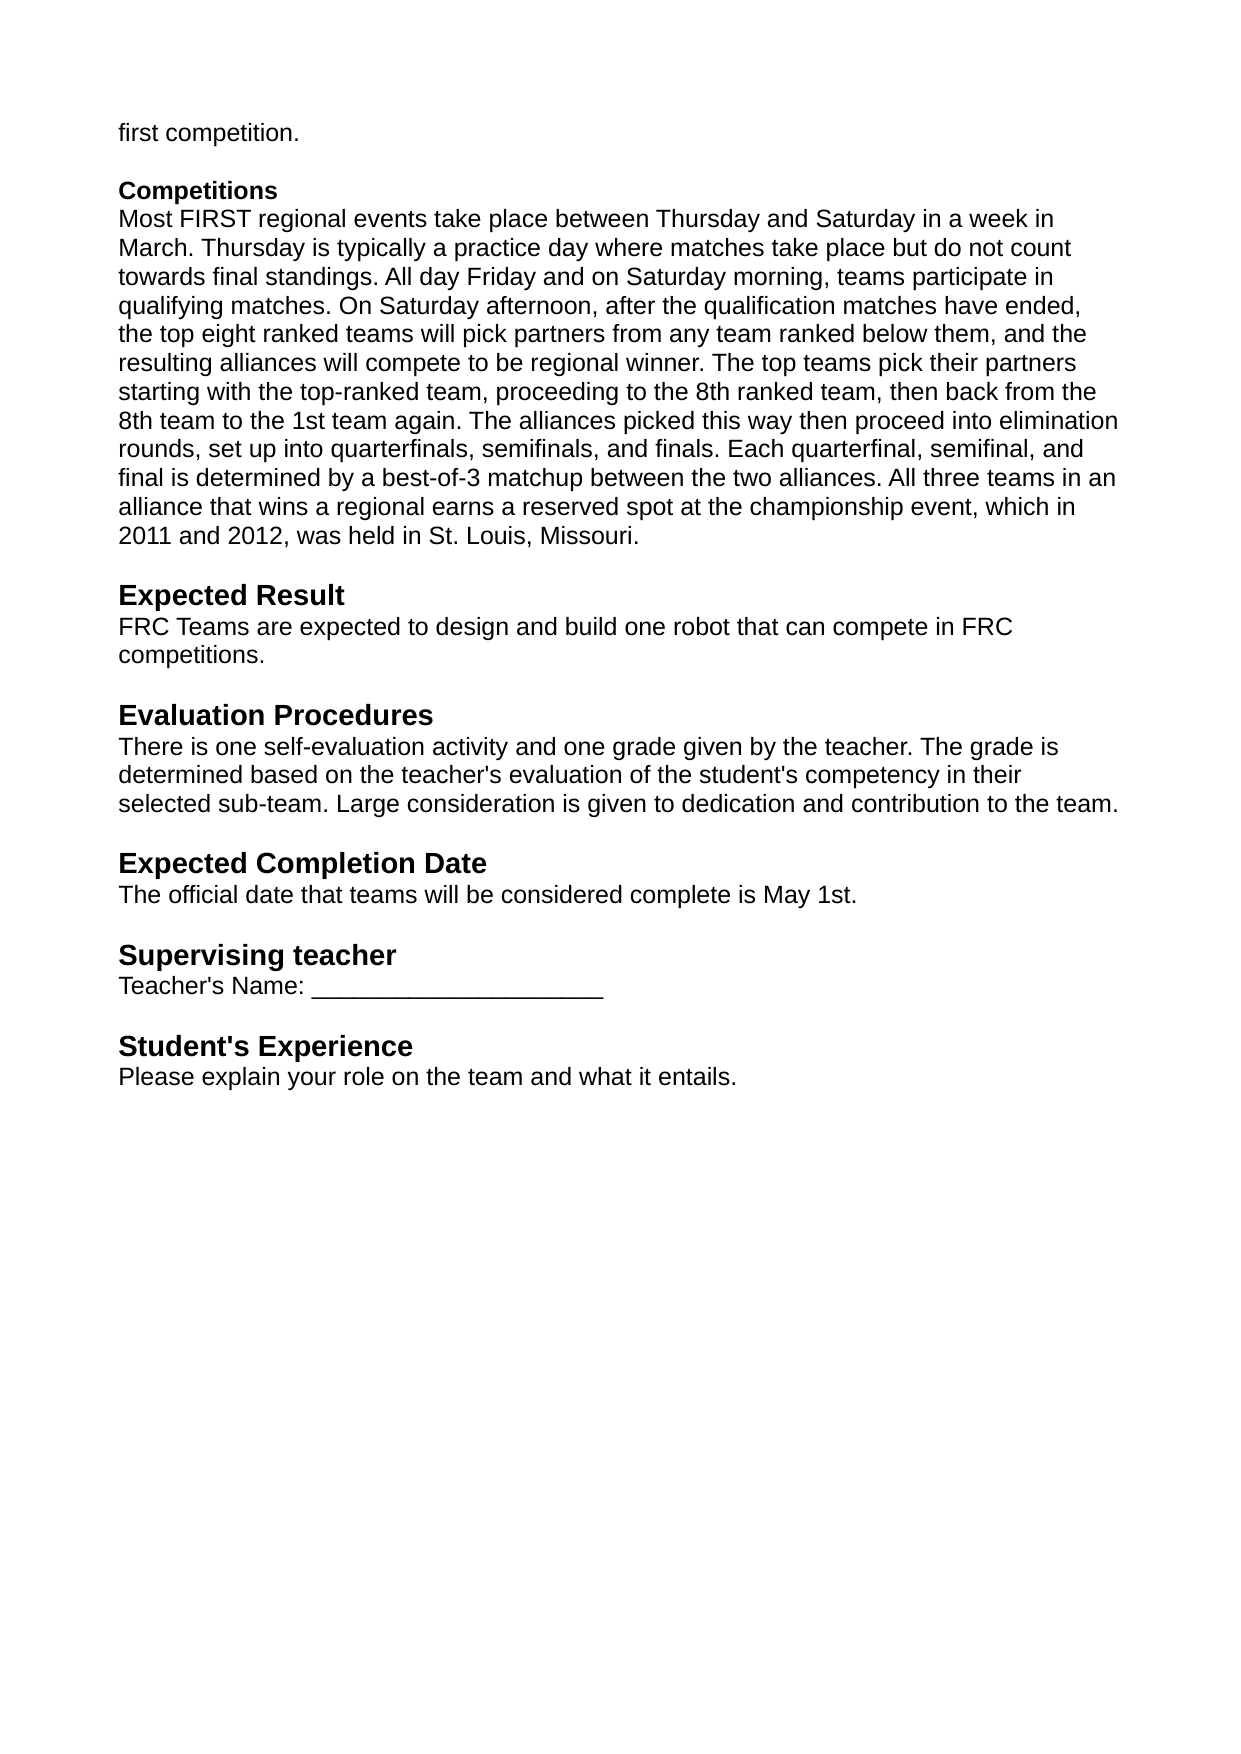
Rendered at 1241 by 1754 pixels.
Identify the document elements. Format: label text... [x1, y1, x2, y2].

text Expected Completion Date [118, 846, 1122, 880]
text Expected Result [118, 578, 1122, 612]
text Please explain your role on the team and what it entails. [118, 1062, 1122, 1091]
text Supervising teacher [118, 937, 1122, 971]
text first competition. [118, 118, 1122, 147]
text Competitions [118, 176, 1122, 204]
text Student's Experience [118, 1028, 1122, 1062]
text Teacher's Name: _____________________ [118, 971, 1122, 1000]
text There is one self-evaluation activity and one grade given by the teacher. The grade is determined based on the teacher's evaluation of the student's competency in their selected sub-team. Large consideration is given to dedication and contribution to the team. [118, 731, 1122, 818]
text The official date that teams will be considered complete is May 1st. [118, 880, 1122, 909]
text Most FIRST regional events take place between Thursday and Saturday in a week in March. Thursday is typically a practice day where matches take place but do not count towards final standings. All day Friday and on Saturday morning, teams participate in qualifying matches. On Saturday afternoon, after the qualification matches have ended, the top eight ranked teams will pick partners from any team ranked below them, and the resulting alliances will compete to be regional winner. The top teams pick their partners starting with the top-ranked team, proceeding to the 8th ranked team, then back from the 8th team to the 1st team again. The alliances picked this way then proceed into elimination rounds, set up into quarterfinals, semifinals, and finals. Each quarterfinal, semifinal, and final is determined by a best-of-3 matchup between the two alliances. All three teams in an alliance that wins a regional earns a reserved spot at the championship event, which in 2011 and 2012, was held in St. Louis, Missouri. [118, 204, 1122, 549]
text FRC Teams are expected to design and build one robot that can compete in FRC competitions. [118, 612, 1122, 669]
text Evaluation Procedures [118, 698, 1122, 731]
